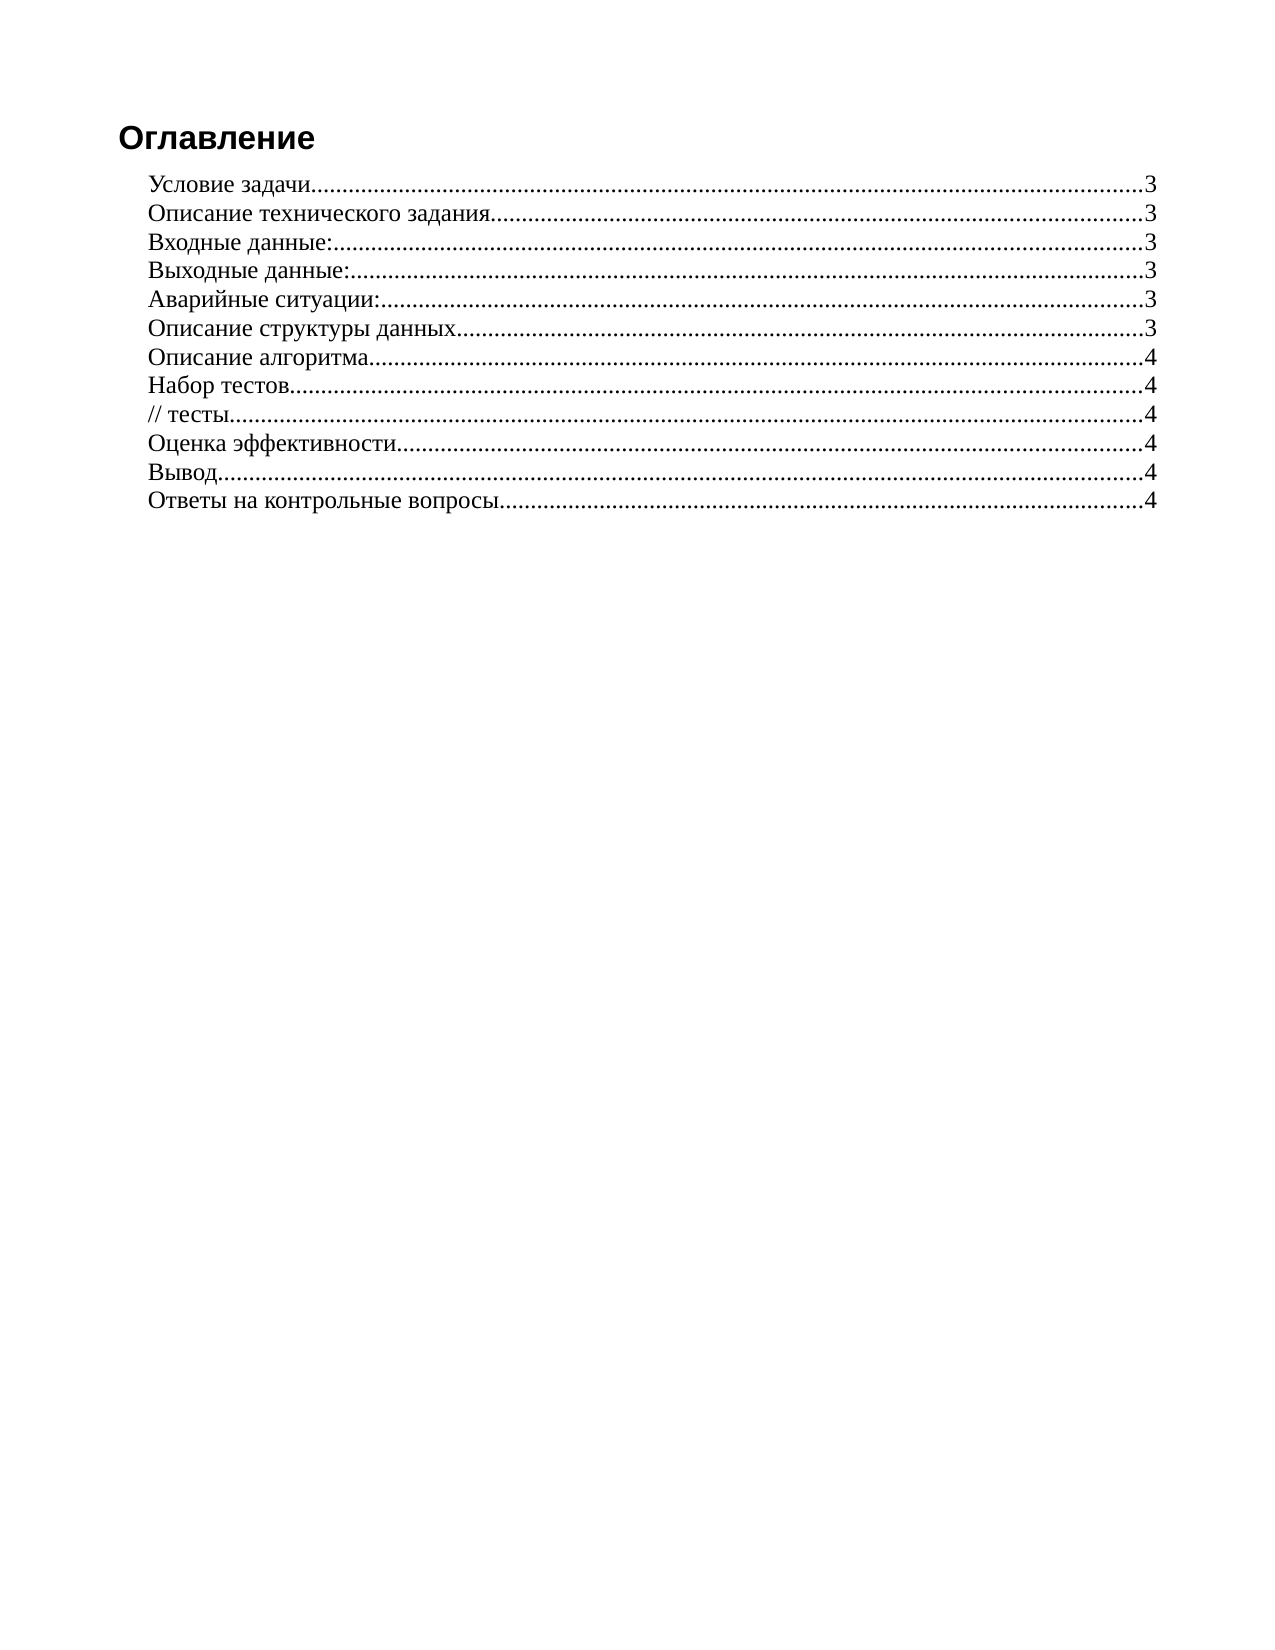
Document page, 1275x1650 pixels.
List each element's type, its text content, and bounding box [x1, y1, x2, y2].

text Вывод 4 [148, 457, 1157, 485]
text Оценка эффективности 4 [148, 428, 1157, 457]
text Условие задачи 3 [148, 169, 1157, 198]
text Ответы на контрольные вопросы 4 [148, 485, 1157, 514]
text Описание технического задания 3 [148, 198, 1157, 227]
text Описание структуры данных 3 [148, 313, 1157, 342]
subtitle Оглавление [118, 118, 1157, 157]
text Входные данные: 3 [148, 227, 1157, 255]
text Выходные данные: 3 [148, 255, 1157, 284]
text Набор тестов 4 [148, 370, 1157, 399]
text // тесты 4 [148, 399, 1157, 428]
text Описание алгоритма 4 [148, 342, 1157, 370]
text Аварийные ситуации: 3 [148, 284, 1157, 313]
